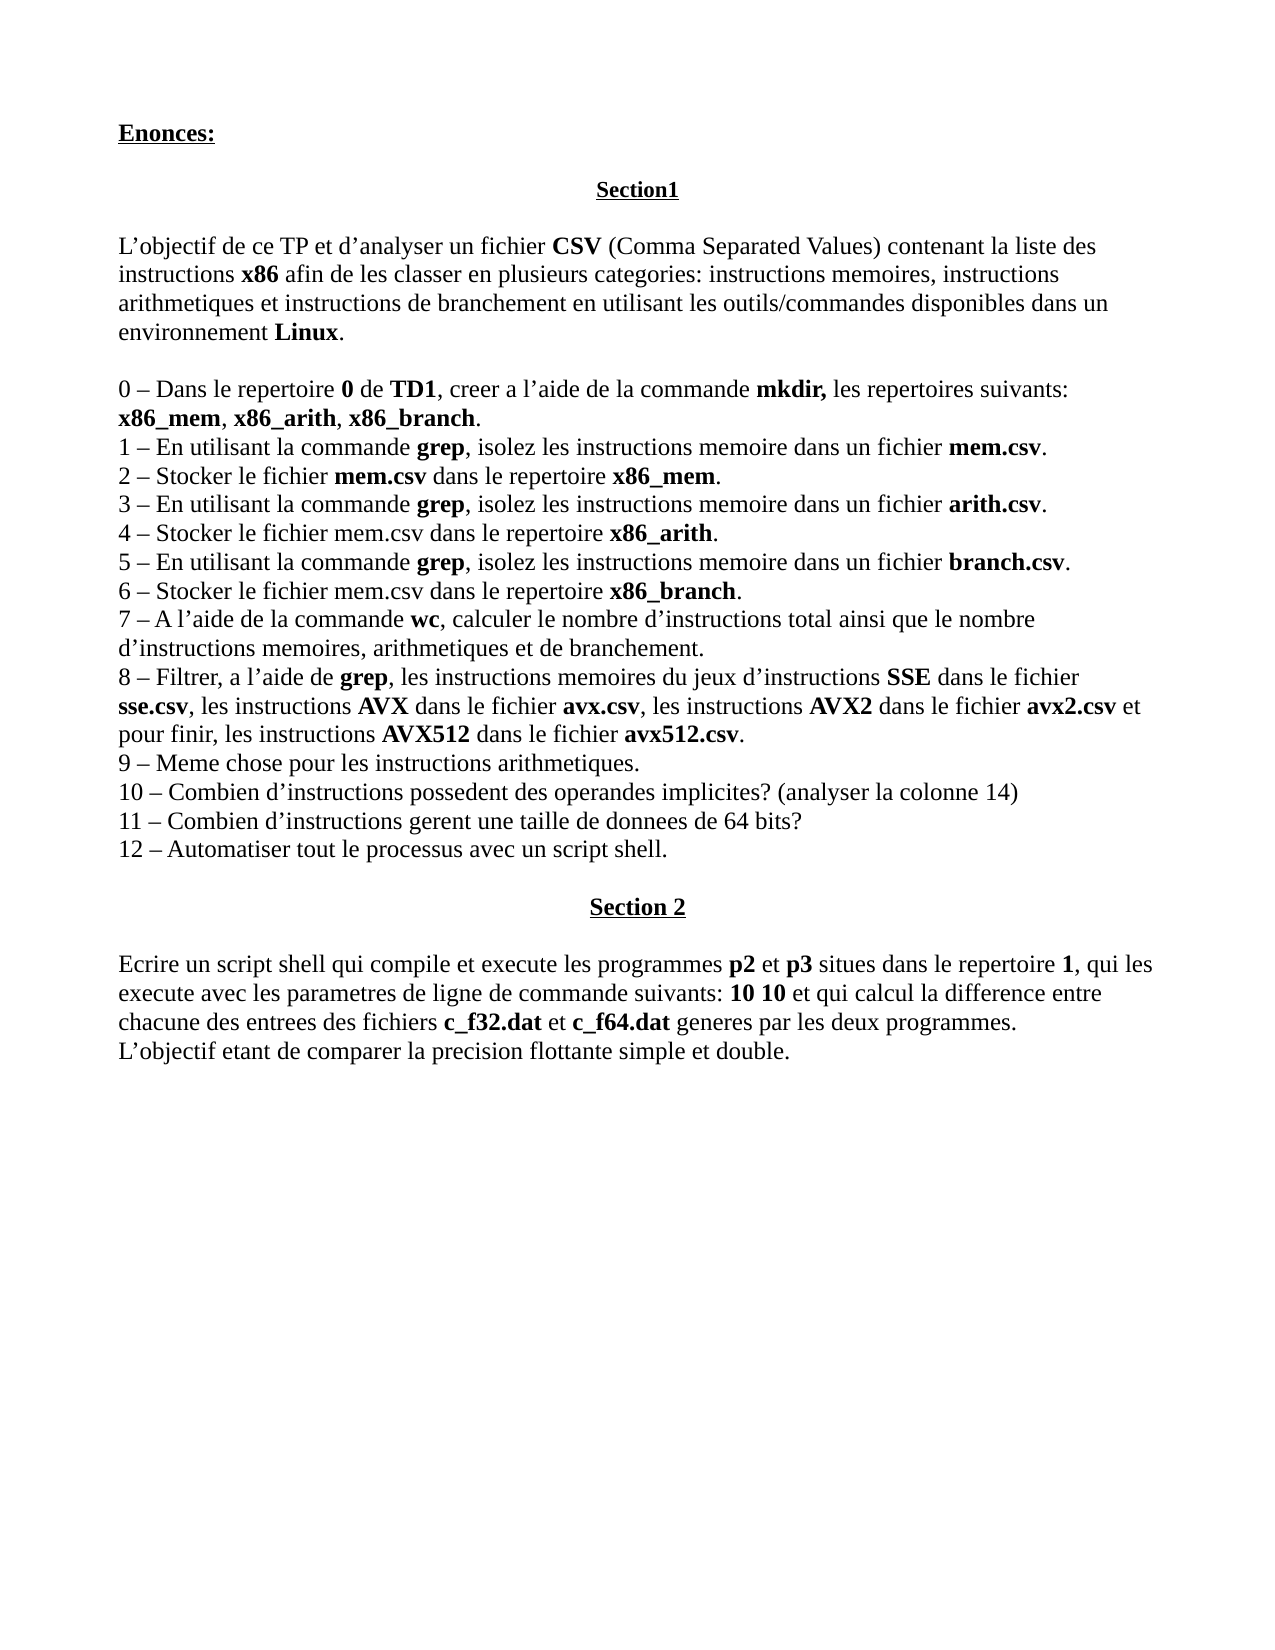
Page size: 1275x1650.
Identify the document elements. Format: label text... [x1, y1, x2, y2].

text 1 – En utilisant la commande grep, isolez les instructions memoire dans un fichier mem.csv. [118, 432, 1157, 461]
text 5 – En utilisant la commande grep, isolez les instructions memoire dans un fichier branch.csv. [118, 547, 1157, 576]
text 8 – Filtrer, a l’aide de grep, les instructions memoires du jeux d’instructions SSE dans le fichier sse.csv, les instructions AVX dans le fichier avx.csv, les instructions AVX2 dans le fichier avx2.csv et pour finir, les instructions AVX512 dans le fichier avx512.csv. [118, 662, 1157, 748]
text Section1 [118, 176, 1157, 202]
text Ecrire un script shell qui compile et execute les programmes p2 et p3 situes dans le repertoire 1, qui les execute avec les parametres de ligne de commande suivants: 10 10 et qui calcul la difference entre chacune des entrees des fichiers c_f32.dat et c_f64.dat generes par les deux programmes. [118, 949, 1157, 1036]
text 6 – Stocker le fichier mem.csv dans le repertoire x86_branch. [118, 576, 1157, 604]
text 9 – Meme chose pour les instructions arithmetiques. [118, 748, 1157, 777]
text Enonces: [118, 118, 1157, 147]
text 12 – Automatiser tout le processus avec un script shell. [118, 834, 1157, 863]
text 10 – Combien d’instructions possedent des operandes implicites? (analyser la colonne 14) [118, 777, 1157, 806]
text 7 – A l’aide de la commande wc, calculer le nombre d’instructions total ainsi que le nombre d’instructions memoires, arithmetiques et de branchement. [118, 604, 1157, 662]
text 3 – En utilisant la commande grep, isolez les instructions memoire dans un fichier arith.csv. [118, 489, 1157, 518]
text 2 – Stocker le fichier mem.csv dans le repertoire x86_mem. [118, 461, 1157, 489]
text Section 2 [118, 892, 1157, 921]
text 4 – Stocker le fichier mem.csv dans le repertoire x86_arith. [118, 518, 1157, 547]
text L’objectif etant de comparer la precision flottante simple et double. [118, 1036, 1157, 1064]
text 0 – Dans le repertoire 0 de TD1, creer a l’aide de la commande mkdir, les repertoires suivants: x86_mem, x86_arith, x86_branch. [118, 374, 1157, 432]
text L’objectif de ce TP et d’analyser un fichier CSV (Comma Separated Values) contenant la liste des instructions x86 afin de les classer en plusieurs categories: instructions memoires, instructions arithmetiques et instructions de branchement en utilisant les outils/commandes disponibles dans un environnement Linux. [118, 231, 1157, 346]
text 11 – Combien d’instructions gerent une taille de donnees de 64 bits? [118, 806, 1157, 834]
